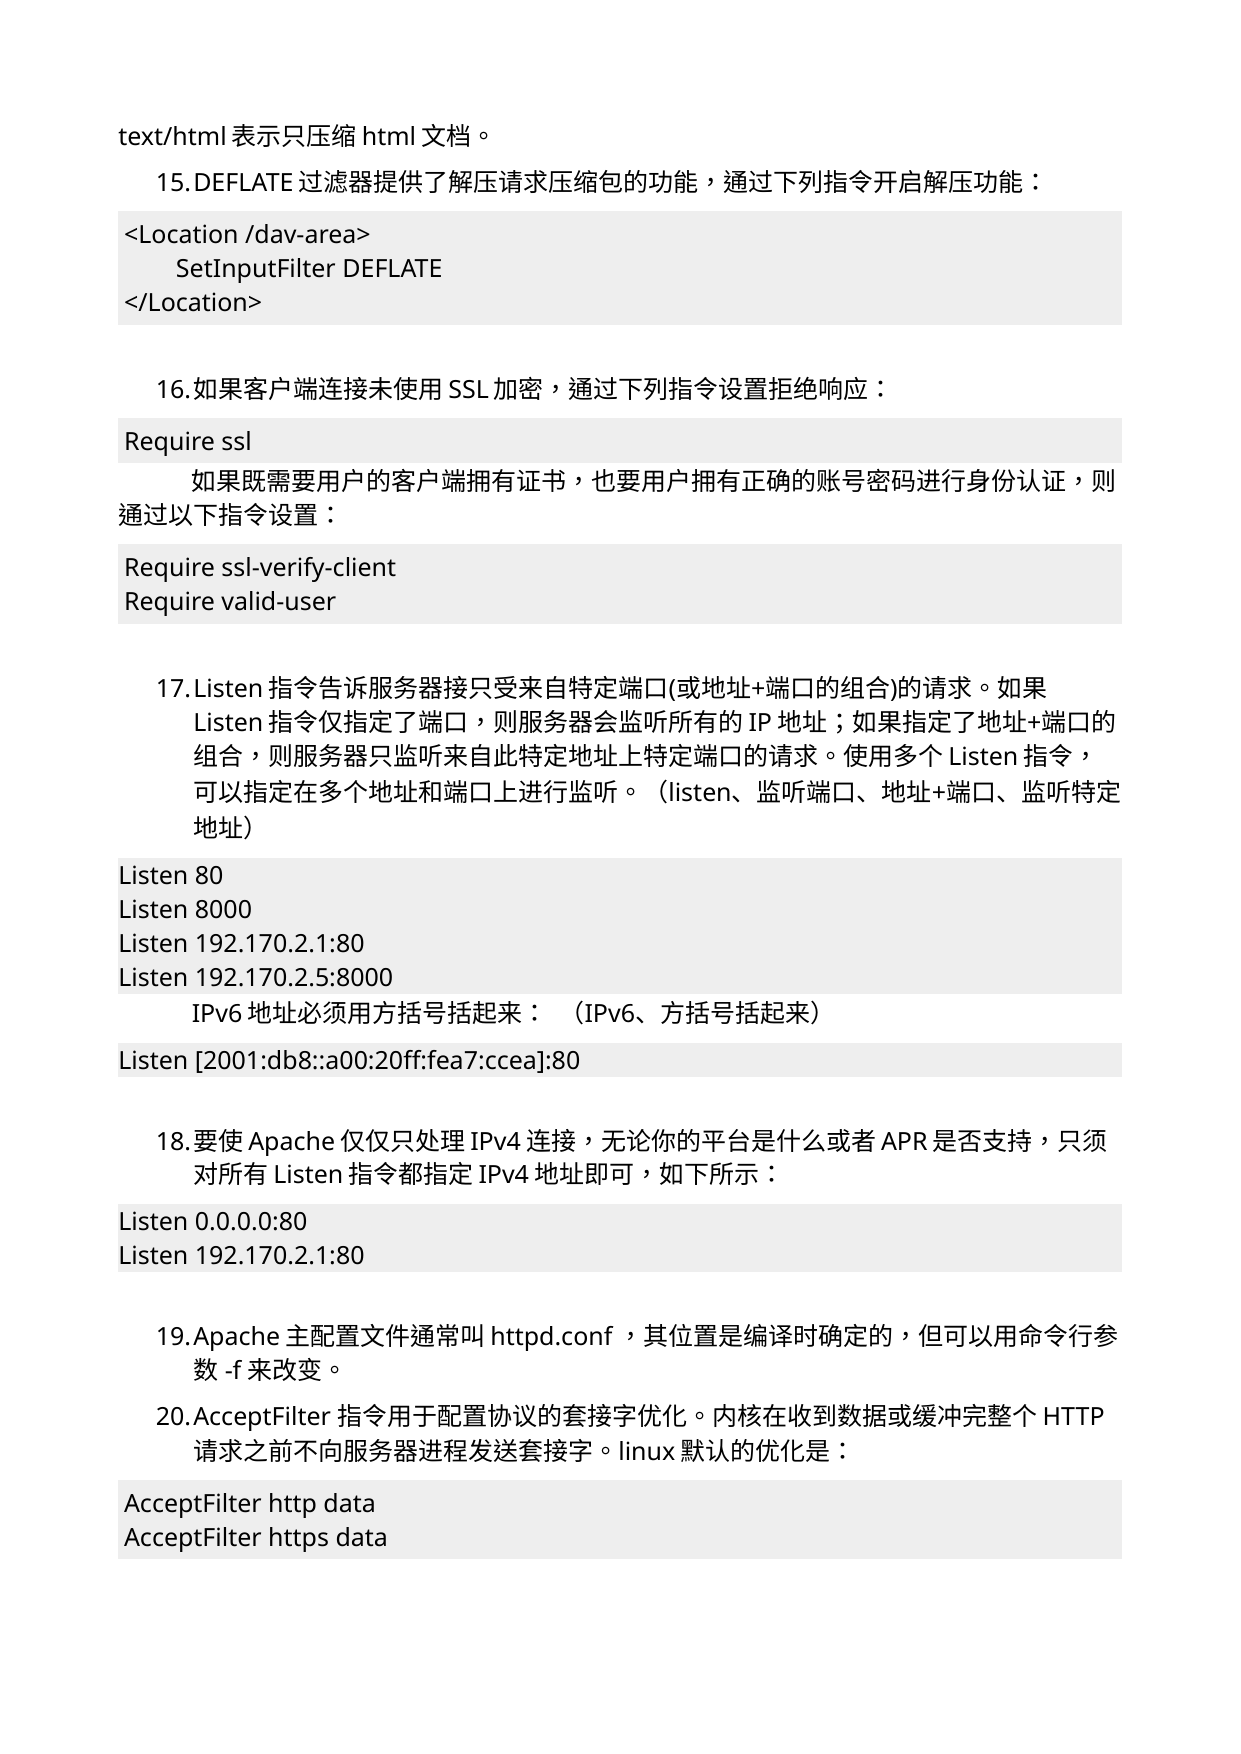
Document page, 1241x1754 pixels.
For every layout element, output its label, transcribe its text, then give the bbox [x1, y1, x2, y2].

list DEFLATE过滤器提供了解压请求压缩包的功能，通过下列指令开启解压功能： [156, 165, 1122, 199]
list Listen指令告诉服务器接只受来自特定端口(或地址+端口的组合)的请求。如果Listen指令仅指定了端口，则服务器会监听所有的IP地址；如果指定了地址+端口的组合，则服务器只监听来自此特定地址上特定端口的请求。使用多个Listen指令，可以指定在多个地址和端口上进行监听。（listen、监听端口、地址+端口、监听特定地址） [156, 670, 1122, 845]
text text/html表示只压缩html文档。 [118, 118, 1122, 152]
table_header <Location /dav-area> SetInputFilter DEFLATE </Location> [118, 211, 1122, 325]
list 如果客户端连接未使用SSL加密，通过下列指令设置拒绝响应： [156, 371, 1122, 406]
table_header Require ssl [118, 418, 1122, 463]
table_header Listen 80 Listen 8000 Listen 192.170.2.1:80 Listen 192.170.2.5:8000 [118, 858, 1122, 994]
table_header AcceptFilter http data AcceptFilter https data [118, 1480, 1122, 1559]
text IPv6地址必须用方括号括起来： （IPv6、方括号括起来） [118, 994, 1122, 1030]
list AcceptFilter 指令用于配置协议的套接字优化。内核在收到数据或缓冲完整个HTTP请求之前不向服务器进程发送套接字。linux默认的优化是： [156, 1399, 1122, 1467]
list Apache主配置文件通常叫httpd.conf ，其位置是编译时确定的，但可以用命令行参数 -f 来改变。 [156, 1318, 1122, 1387]
table_header Listen 0.0.0.0:80 Listen 192.170.2.1:80 [118, 1204, 1122, 1272]
table_header Listen [2001:db8::a00:20ff:fea7:ccea]:80 [118, 1043, 1122, 1077]
table_header Require ssl-verify-client Require valid-user [118, 544, 1122, 624]
text 如果既需要用户的客户端拥有证书，也要用户拥有正确的账号密码进行身份认证，则通过以下指令设置： [118, 463, 1122, 532]
list 要使Apache仅仅只处理IPv4连接，无论你的平台是什么或者APR是否支持，只须对所有Listen指令都指定IPv4地址即可，如下所示： [156, 1123, 1122, 1191]
